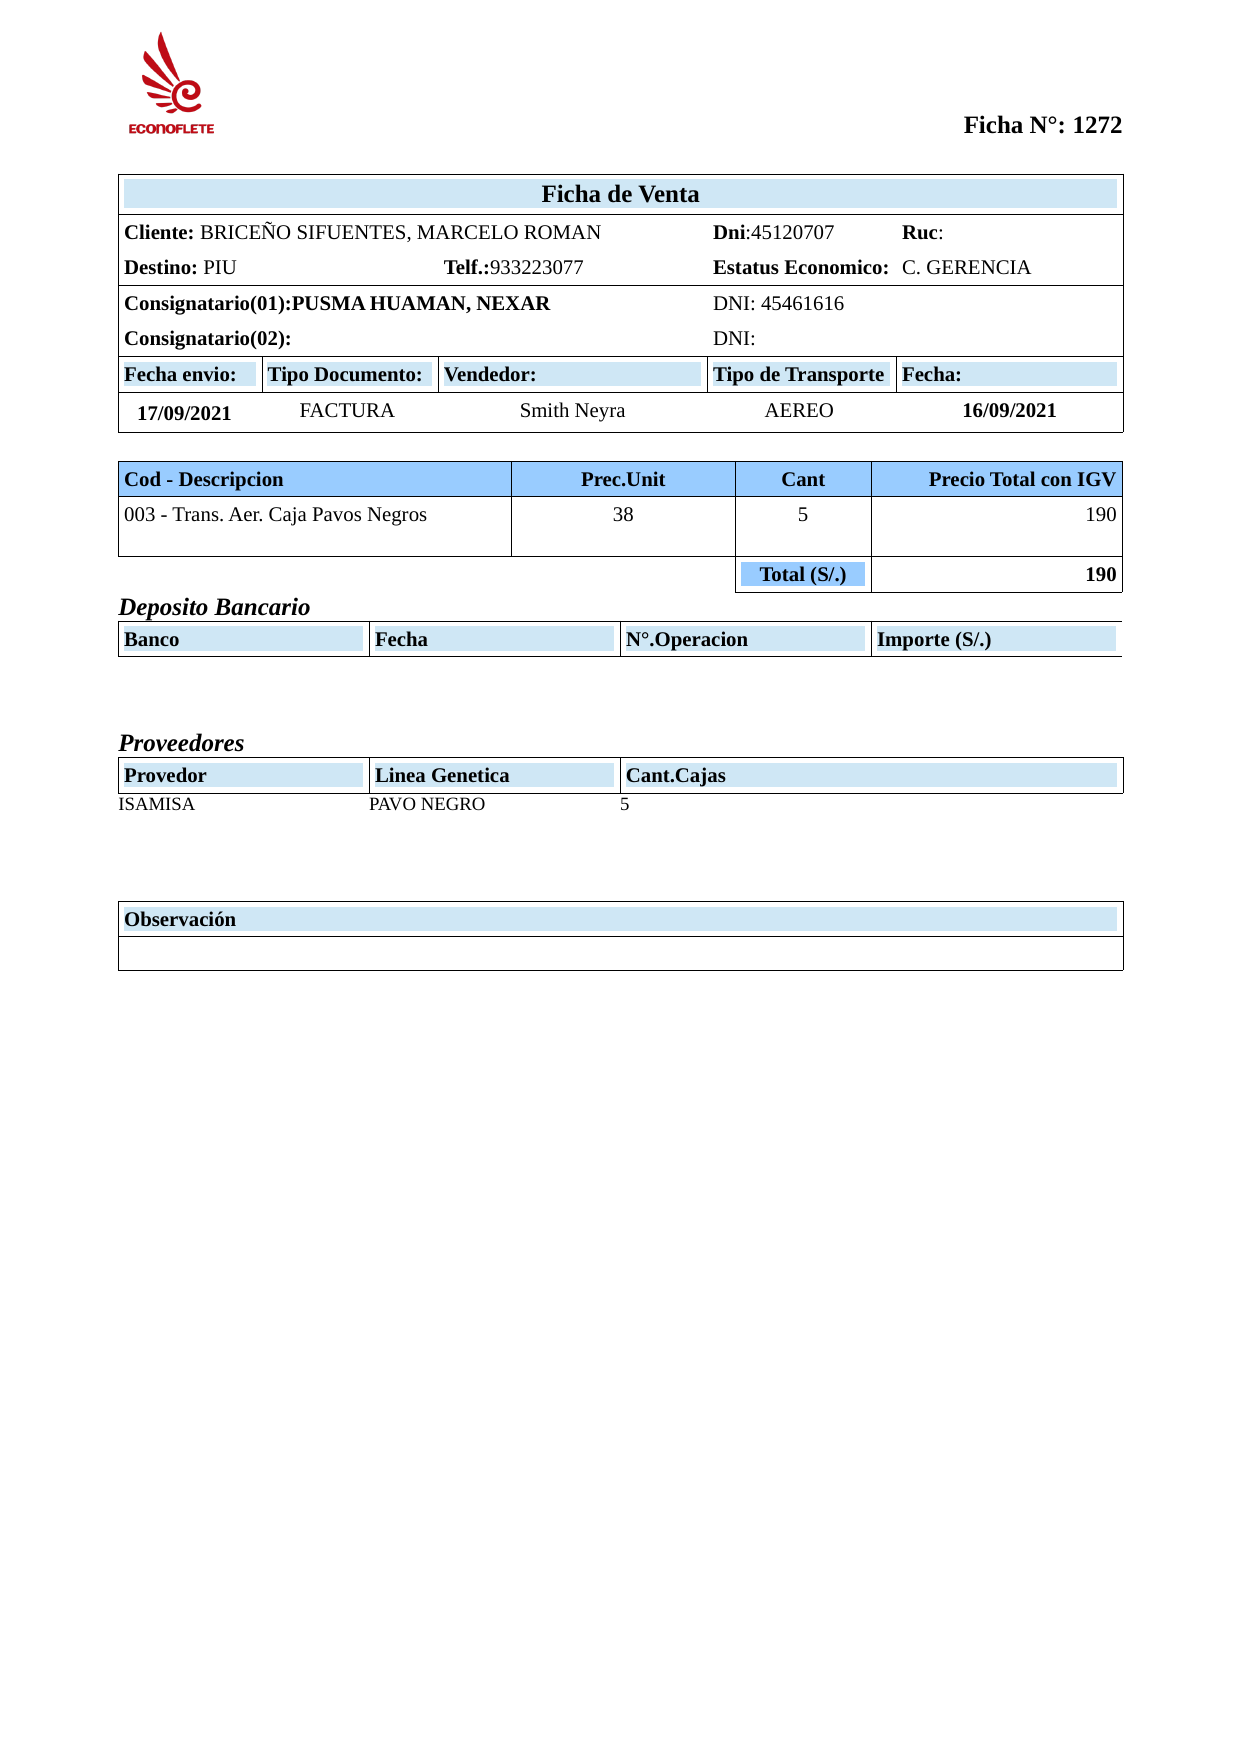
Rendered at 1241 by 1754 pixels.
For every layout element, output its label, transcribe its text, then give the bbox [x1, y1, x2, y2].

table_cell [369, 879, 620, 901]
table_cell [620, 836, 1123, 858]
table_cell [620, 858, 1123, 879]
picture [118, 31, 225, 134]
table_cell C. GERENCIA [896, 249, 1123, 285]
table_header Precio Total con IGV [872, 462, 1122, 496]
table_cell [871, 705, 1122, 728]
table_header Banco [119, 622, 369, 656]
table_cell [118, 680, 369, 704]
table_cell [369, 815, 620, 836]
table_cell [118, 879, 369, 901]
table_cell Consignatario(02): [119, 321, 707, 356]
table_cell PAVO NEGRO [369, 794, 620, 814]
table_cell Estatus Economico: [707, 249, 896, 285]
table_cell [620, 657, 871, 680]
table_cell Consignatario(01):PUSMA HUAMAN, NEXAR [119, 286, 707, 321]
text Deposito Bancario [118, 592, 1122, 621]
table_cell [118, 557, 511, 592]
table_cell Vendedor: [439, 357, 707, 392]
table_cell [871, 657, 1122, 680]
table_cell DNI: 45461616 [707, 286, 1123, 321]
table_cell 17/09/2021 [119, 393, 262, 432]
table_cell 16/09/2021 [896, 393, 1123, 432]
table_cell 190 [872, 557, 1122, 592]
table_cell 5 [736, 497, 871, 556]
table_cell Total (S/.) [736, 557, 871, 592]
table_cell 003 - Trans. Aer. Caja Pavos Negros [119, 497, 511, 556]
table_header Observación [119, 902, 1123, 936]
table_cell FACTURA [262, 393, 438, 432]
table_cell [369, 680, 620, 704]
table_header Importe (S/.) [872, 622, 1122, 656]
table_header Prec.Unit [512, 462, 735, 496]
text Proveedores [118, 728, 1122, 757]
table_header Cant.Cajas [621, 758, 1123, 793]
table_cell [119, 937, 1123, 969]
table_header Fecha [370, 622, 620, 656]
table_cell [871, 680, 1122, 704]
table_cell [118, 657, 369, 680]
table_cell Tipo Documento: [263, 357, 438, 392]
table_cell Telf.:933223077 [438, 249, 707, 285]
table_cell [620, 879, 1123, 901]
table_cell [620, 680, 871, 704]
table_cell ISAMISA [118, 794, 369, 814]
table_cell 38 [512, 497, 735, 556]
table_cell [118, 705, 369, 728]
table_cell Cliente: BRICEÑO SIFUENTES, MARCELO ROMAN [119, 215, 707, 249]
table_header Provedor [119, 758, 369, 793]
table_cell [369, 705, 620, 728]
table_cell [369, 858, 620, 879]
table_header Linea Genetica [370, 758, 620, 793]
table_cell [118, 836, 369, 858]
table_header Cant [736, 462, 871, 496]
table_cell Fecha envio: [119, 357, 262, 392]
table_cell Dni:45120707 [707, 215, 896, 249]
table_cell Tipo de Transporte [708, 357, 896, 392]
table_cell [620, 815, 1123, 836]
table_cell [369, 836, 620, 858]
table_cell DNI: [707, 321, 1123, 356]
table_header Cod - Descripcion [119, 462, 511, 496]
table_cell Ruc: [896, 215, 1123, 249]
table_cell [369, 657, 620, 680]
table_cell [620, 705, 871, 728]
table_cell [118, 858, 369, 879]
table_cell Destino: PIU [119, 249, 438, 285]
table_cell Smith Neyra [438, 393, 707, 432]
table_header Ficha de Venta [119, 175, 1123, 214]
table_cell 5 [620, 794, 1123, 814]
table_cell AEREO [707, 393, 896, 432]
table_header N°.Operacion [621, 622, 871, 656]
table_cell [118, 815, 369, 836]
table_cell [511, 557, 735, 592]
table_cell Fecha: [897, 357, 1123, 392]
table_cell 190 [872, 497, 1122, 556]
